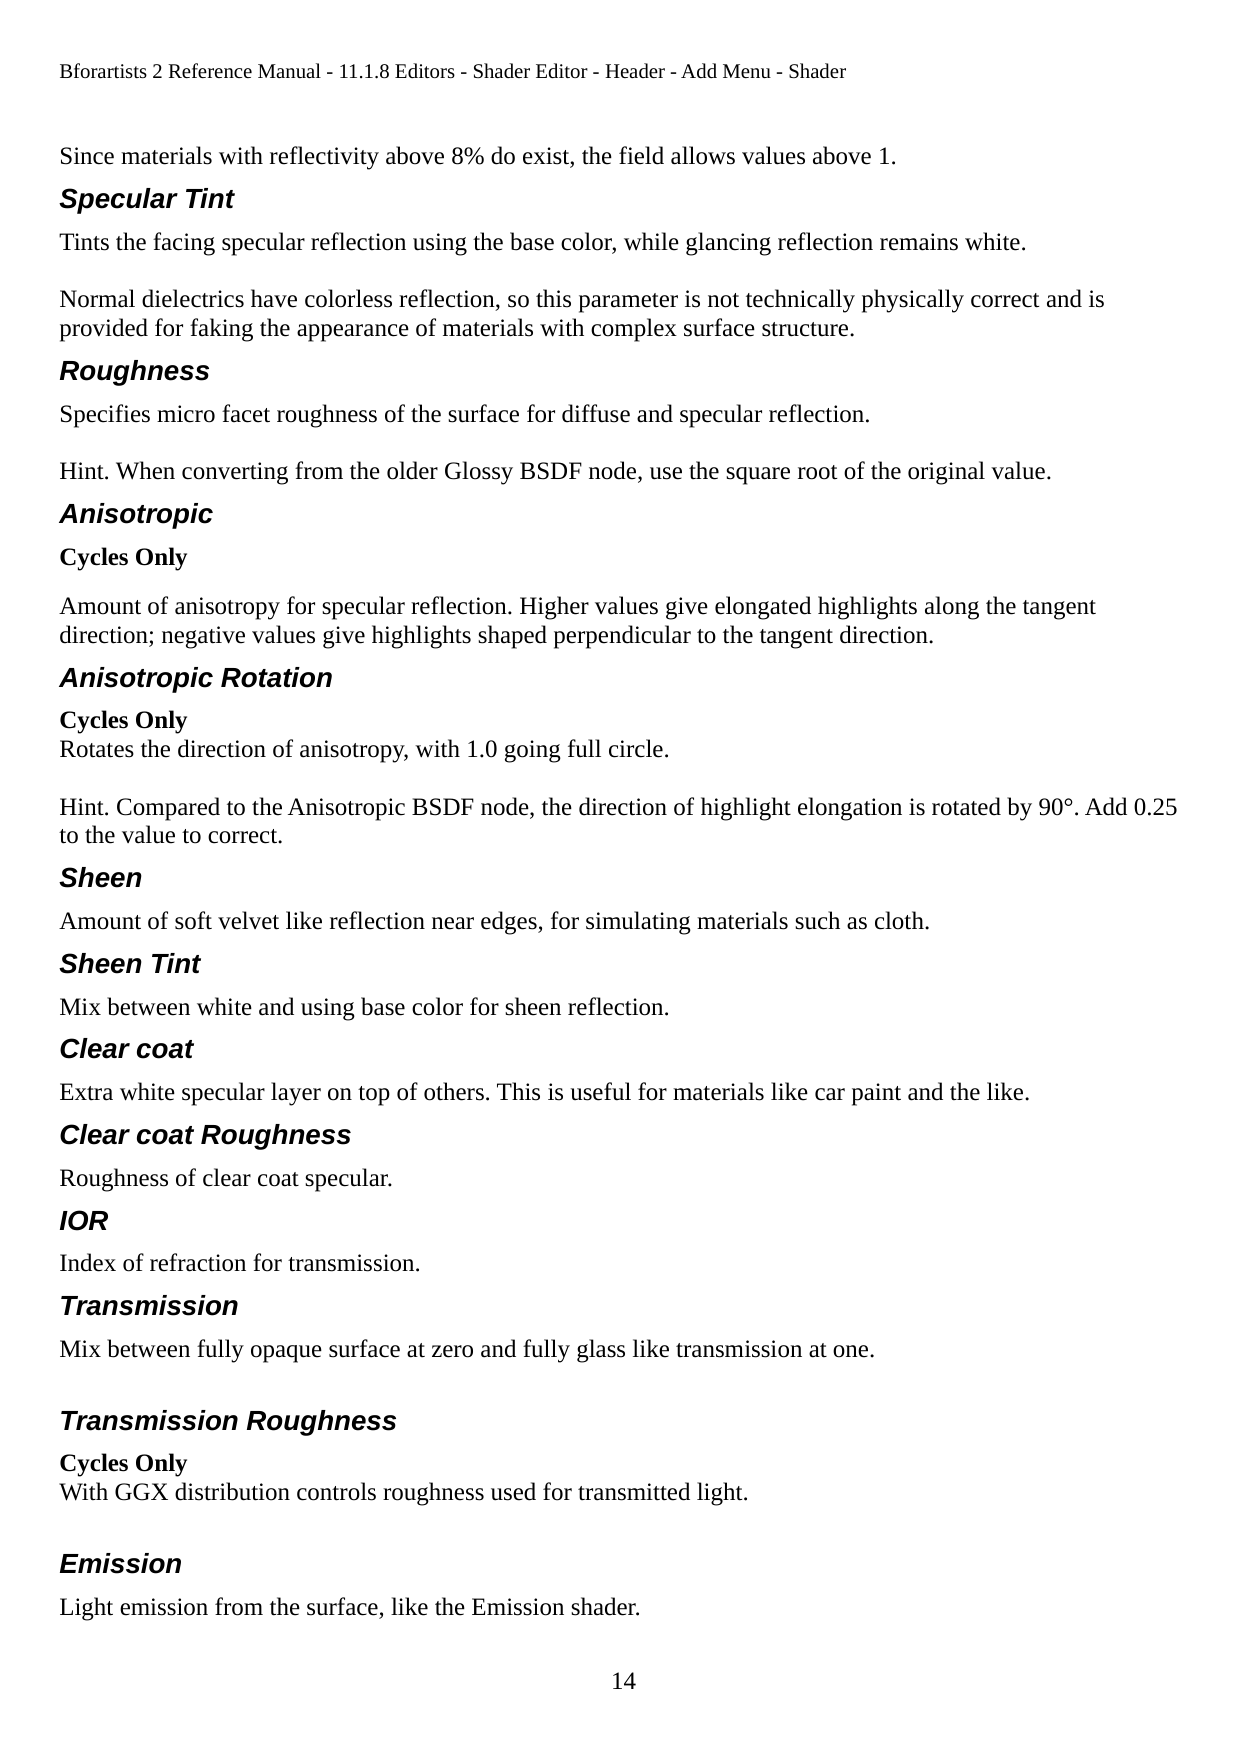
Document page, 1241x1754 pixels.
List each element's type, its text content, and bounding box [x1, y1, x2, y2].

subtitle Clear coat Roughness [59, 1118, 1181, 1150]
subtitle Anisotropic [59, 498, 1181, 529]
subtitle IOR [59, 1204, 1181, 1236]
text With GGX distribution controls roughness used for transmitted light. [59, 1477, 1181, 1506]
text Cycles Only [59, 1448, 1181, 1477]
subtitle Sheen [59, 862, 1181, 893]
text Tints the facing specular reflection using the base color, while glancing reflection remains white. [59, 227, 1181, 256]
subtitle Sheen Tint [59, 947, 1181, 979]
text Mix between white and using base color for sheen reflection. [59, 992, 1181, 1020]
text Normal dielectrics have colorless reflection, so this parameter is not technically physically correct and is provided for faking the appearance of materials with complex surface structure. [59, 284, 1181, 342]
subtitle Roughness [59, 354, 1181, 386]
text Amount of anisotropy for specular reflection. Higher values give elongated highlights along the tangent direction; negative values give highlights shaped perpendicular to the tangent direction. [59, 591, 1181, 648]
text Since materials with reflectivity above 8% do exist, the field allows values above 1. [59, 141, 1181, 170]
text Rotates the direction of anisotropy, with 1.0 going full circle. [59, 734, 1181, 763]
subtitle Anisotropic Rotation [59, 661, 1181, 693]
subtitle Transmission Roughness [59, 1404, 1181, 1436]
text Specifies micro facet roughness of the surface for diffuse and specular reflection. [59, 399, 1181, 428]
subtitle Clear coat [59, 1033, 1181, 1065]
subtitle Emission [59, 1547, 1181, 1579]
text Roughness of clear coat specular. [59, 1163, 1181, 1192]
subtitle Specular Tint [59, 183, 1181, 214]
text Cycles Only [59, 542, 1181, 571]
text Cycles Only [59, 705, 1181, 734]
text Index of refraction for transmission. [59, 1248, 1181, 1277]
text Hint. When converting from the older Glossy BSDF node, use the square root of the original value. [59, 456, 1181, 485]
text Mix between fully opaque surface at zero and fully glass like transmission at one. [59, 1334, 1181, 1363]
text Extra white specular layer on top of others. This is useful for materials like car paint and the like. [59, 1077, 1181, 1106]
text Light emission from the surface, like the Emission shader. [59, 1592, 1181, 1620]
text Amount of soft velvet like reflection near edges, for simulating materials such as cloth. [59, 906, 1181, 935]
subtitle Transmission [59, 1290, 1181, 1322]
text Hint. Compared to the Anisotropic BSDF node, the direction of highlight elongation is rotated by 90°. Add 0.25 to the value to correct. [59, 792, 1181, 849]
